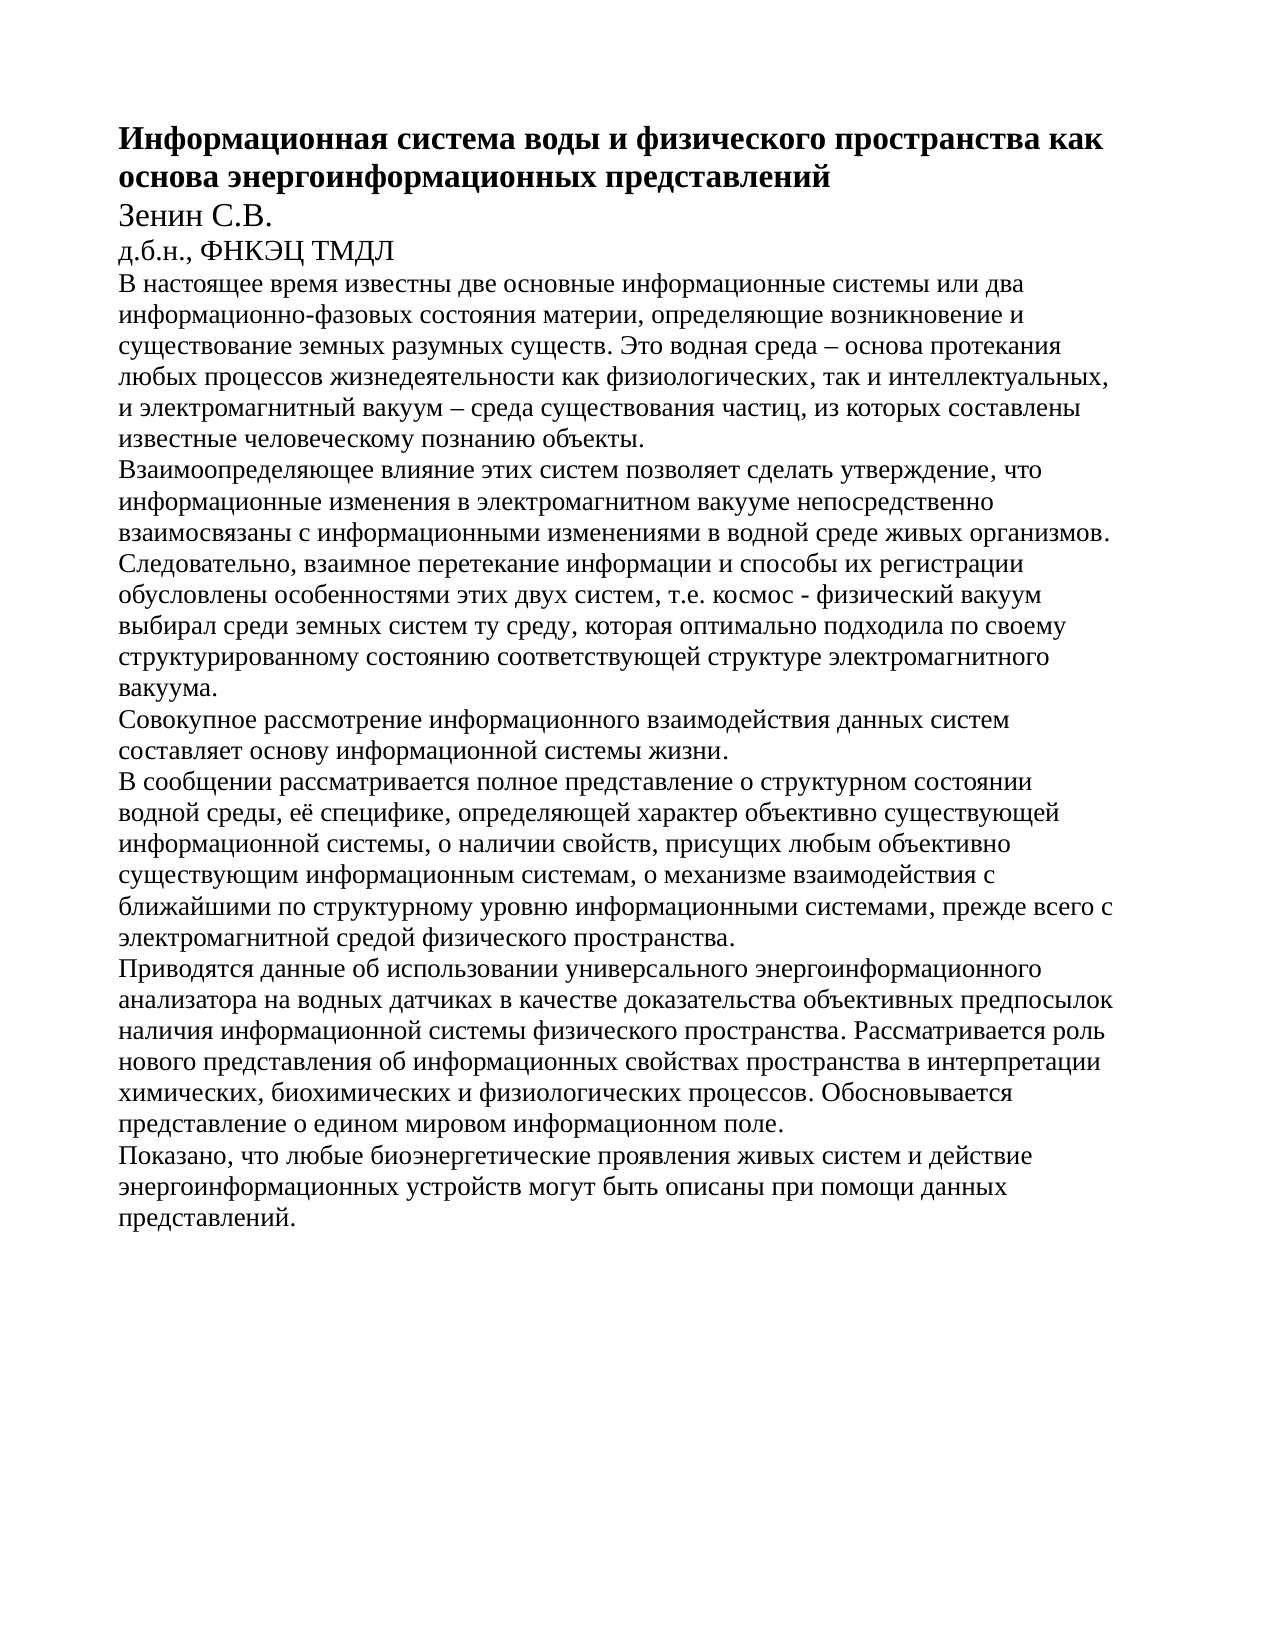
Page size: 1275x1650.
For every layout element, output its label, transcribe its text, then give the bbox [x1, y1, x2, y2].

text существование земных разумных существ. Это водная среда – основа протекания [118, 329, 1157, 360]
text любых процессов жизнедеятельности как физиологических, так и интеллектуальных, [118, 360, 1157, 391]
text нового представления об информационных свойствах пространства в интерпретации [118, 1045, 1157, 1076]
text известные человеческому познанию объекты. [118, 422, 1157, 453]
text информационной системы, о наличии свойств, присущих любым объективно [118, 827, 1157, 858]
text В сообщении рассматривается полное представление о структурном состоянии [118, 765, 1157, 796]
text основа энергоинформационных представлений [118, 156, 1157, 195]
text д.б.н., ФНКЭЦ ТМДЛ [118, 233, 1157, 267]
text Взаимоопределяющее влияние этих систем позволяет сделать утверждение, что [118, 453, 1157, 485]
text и электромагнитный вакуум – среда существования частиц, из которых составлены [118, 391, 1157, 422]
text структурированному состоянию соответствующей структуре электромагнитного [118, 640, 1157, 672]
text электромагнитной средой физического пространства. [118, 921, 1157, 952]
text водной среды, её специфике, определяющей характер объективно существующей [118, 796, 1157, 827]
text В настоящее время известны две основные информационные системы или два [118, 267, 1157, 298]
text информационно-фазовых состояния материи, определяющие возникновение и [118, 298, 1157, 329]
text информационные изменения в электромагнитном вакууме непосредственно [118, 485, 1157, 516]
text составляет основу информационной системы жизни. [118, 734, 1157, 765]
text ближайшими по структурному уровню информационными системами, прежде всего с [118, 889, 1157, 921]
text выбирал среди земных систем ту среду, которая оптимально подходила по своему [118, 609, 1157, 640]
text обусловлены особенностями этих двух систем, т.е. космос - физический вакуум [118, 578, 1157, 609]
text взаимосвязаны с информационными изменениями в водной среде живых организмов. [118, 516, 1157, 547]
text Информационная система воды и физического пространства как [118, 118, 1157, 156]
text представлений. [118, 1201, 1157, 1232]
text наличия информационной системы физического пространства. Рассматривается роль [118, 1014, 1157, 1045]
text анализатора на водных датчиках в качестве доказательства объективных предпосылок [118, 983, 1157, 1014]
text Следовательно, взаимное перетекание информации и способы их регистрации [118, 547, 1157, 578]
text Совокупное рассмотрение информационного взаимодействия данных систем [118, 703, 1157, 734]
text вакуума. [118, 672, 1157, 703]
text химических, биохимических и физиологических процессов. Обосновывается [118, 1076, 1157, 1108]
text энергоинформационных устройств могут быть описаны при помощи данных [118, 1170, 1157, 1201]
text Показано, что любые биоэнергетические проявления живых систем и действие [118, 1139, 1157, 1170]
text представление о едином мировом информационном поле. [118, 1108, 1157, 1139]
text Зенин С.В. [118, 195, 1157, 233]
text Приводятся данные об использовании универсального энергоинформационного [118, 952, 1157, 983]
text существующим информационным системам, о механизме взаимодействия с [118, 858, 1157, 889]
